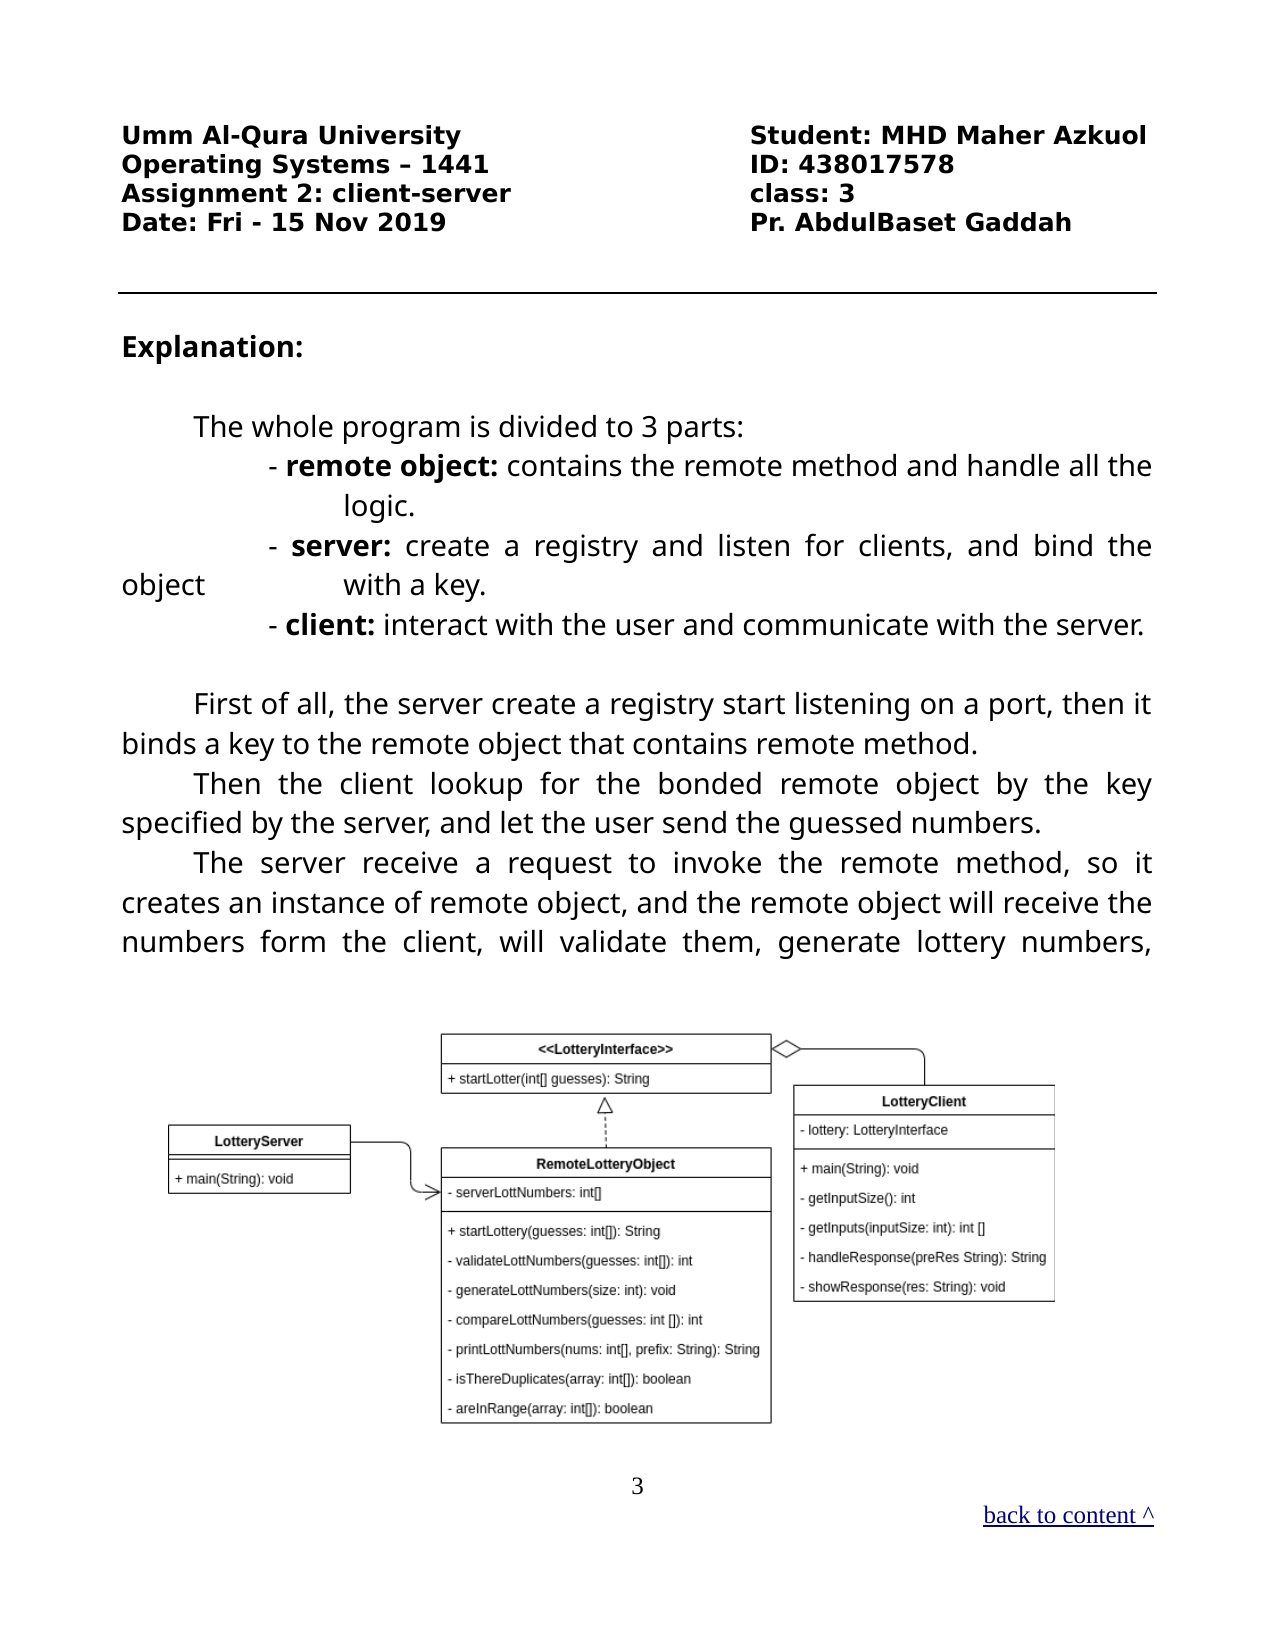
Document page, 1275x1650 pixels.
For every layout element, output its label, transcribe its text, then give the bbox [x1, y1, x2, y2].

text - client: interact with the user and communicate with the server. [118, 604, 1157, 644]
text Then the client lookup for the bonded remote object by the key specified by the server, and let the user send the guessed numbers. [118, 763, 1157, 842]
picture [168, 1020, 1055, 1427]
text Explanation: [118, 323, 1157, 366]
text - remote object: contains the remote method and handle all the logic. [118, 446, 1157, 525]
text The whole program is divided to 3 parts: [118, 406, 1157, 446]
text The server receive a request to invoke the remote method, so it creates an instance of remote object, and the remote object will receive the numbers form the client, will validate them, generate lottery numbers, [118, 842, 1157, 964]
text - server: create a registry and listen for clients, and bind the object with a key. [118, 525, 1157, 604]
text First of all, the server create a registry start listening on a port, then it binds a key to the remote object that contains remote method. [118, 684, 1157, 763]
